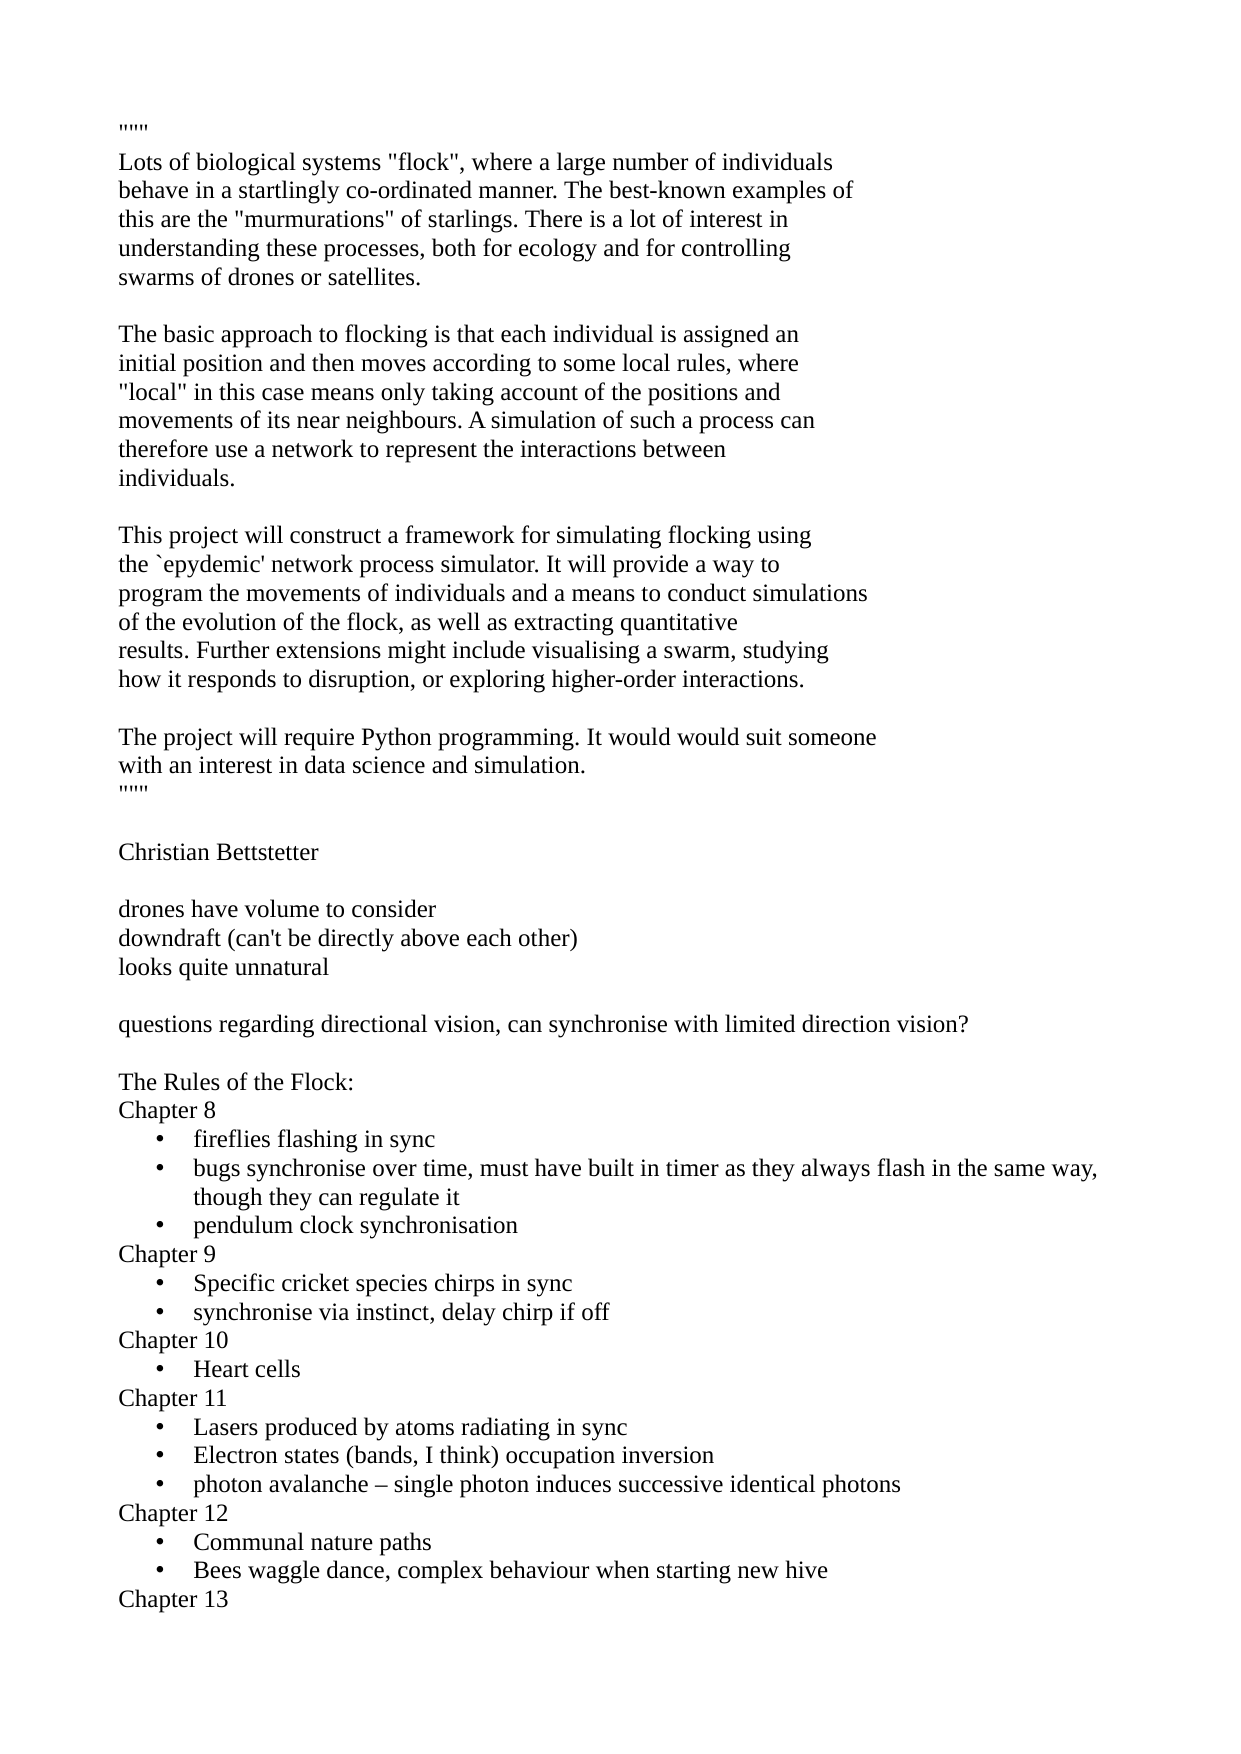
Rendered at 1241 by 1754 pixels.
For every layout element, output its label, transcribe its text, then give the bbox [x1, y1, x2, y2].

text """ [118, 118, 1122, 147]
text the `epydemic' network process simulator. It will provide a way to [118, 549, 1122, 578]
list photon avalanche – single photon induces successive identical photons [156, 1469, 1122, 1498]
list bugs synchronise over time, must have built in timer as they always flash in the same way, though they can regulate it [156, 1153, 1122, 1211]
text "local" in this case means only taking account of the positions and [118, 377, 1122, 406]
text swarms of drones or satellites. [118, 262, 1122, 291]
list Heart cells [156, 1354, 1122, 1383]
text with an interest in data science and simulation. [118, 751, 1122, 779]
text behave in a startlingly co-ordinated manner. The best-known examples of [118, 176, 1122, 204]
text results. Further extensions might include visualising a swarm, studying [118, 636, 1122, 664]
list Electron states (bands, I think) occupation inversion [156, 1441, 1122, 1469]
text understanding these processes, both for ecology and for controlling [118, 233, 1122, 262]
list synchronise via instinct, delay chirp if off [156, 1297, 1122, 1326]
text Christian Bettstetter [118, 837, 1122, 866]
text initial position and then moves according to some local rules, where [118, 348, 1122, 377]
text of the evolution of the flock, as well as extracting quantitative [118, 607, 1122, 636]
list Lasers produced by atoms radiating in sync [156, 1412, 1122, 1441]
text looks quite unnatural [118, 952, 1122, 981]
list Communal nature paths [156, 1527, 1122, 1556]
text downdraft (can't be directly above each other) [118, 923, 1122, 952]
text therefore use a network to represent the interactions between [118, 434, 1122, 463]
text drones have volume to consider [118, 894, 1122, 923]
text questions regarding directional vision, can synchronise with limited direction vision? [118, 1009, 1122, 1038]
text movements of its near neighbours. A simulation of such a process can [118, 406, 1122, 434]
text The Rules of the Flock: [118, 1067, 1122, 1096]
text Chapter 12 [118, 1498, 1122, 1527]
text individuals. [118, 463, 1122, 492]
text program the movements of individuals and a means to conduct simulations [118, 578, 1122, 607]
text how it responds to disruption, or exploring higher-order interactions. [118, 664, 1122, 693]
list Specific cricket species chirps in sync [156, 1268, 1122, 1297]
text """ [118, 779, 1122, 808]
list pendulum clock synchronisation [156, 1211, 1122, 1239]
text Chapter 8 [118, 1096, 1122, 1124]
text this are the "murmurations" of starlings. There is a lot of interest in [118, 204, 1122, 233]
text Chapter 9 [118, 1239, 1122, 1268]
text The project will require Python programming. It would would suit someone [118, 722, 1122, 751]
text This project will construct a framework for simulating flocking using [118, 521, 1122, 549]
text Chapter 11 [118, 1383, 1122, 1412]
text Chapter 13 [118, 1584, 1122, 1613]
text Lots of biological systems "flock", where a large number of individuals [118, 147, 1122, 176]
list fireflies flashing in sync [156, 1124, 1122, 1153]
list Bees waggle dance, complex behaviour when starting new hive [156, 1556, 1122, 1584]
text The basic approach to flocking is that each individual is assigned an [118, 319, 1122, 348]
text Chapter 10 [118, 1326, 1122, 1354]
